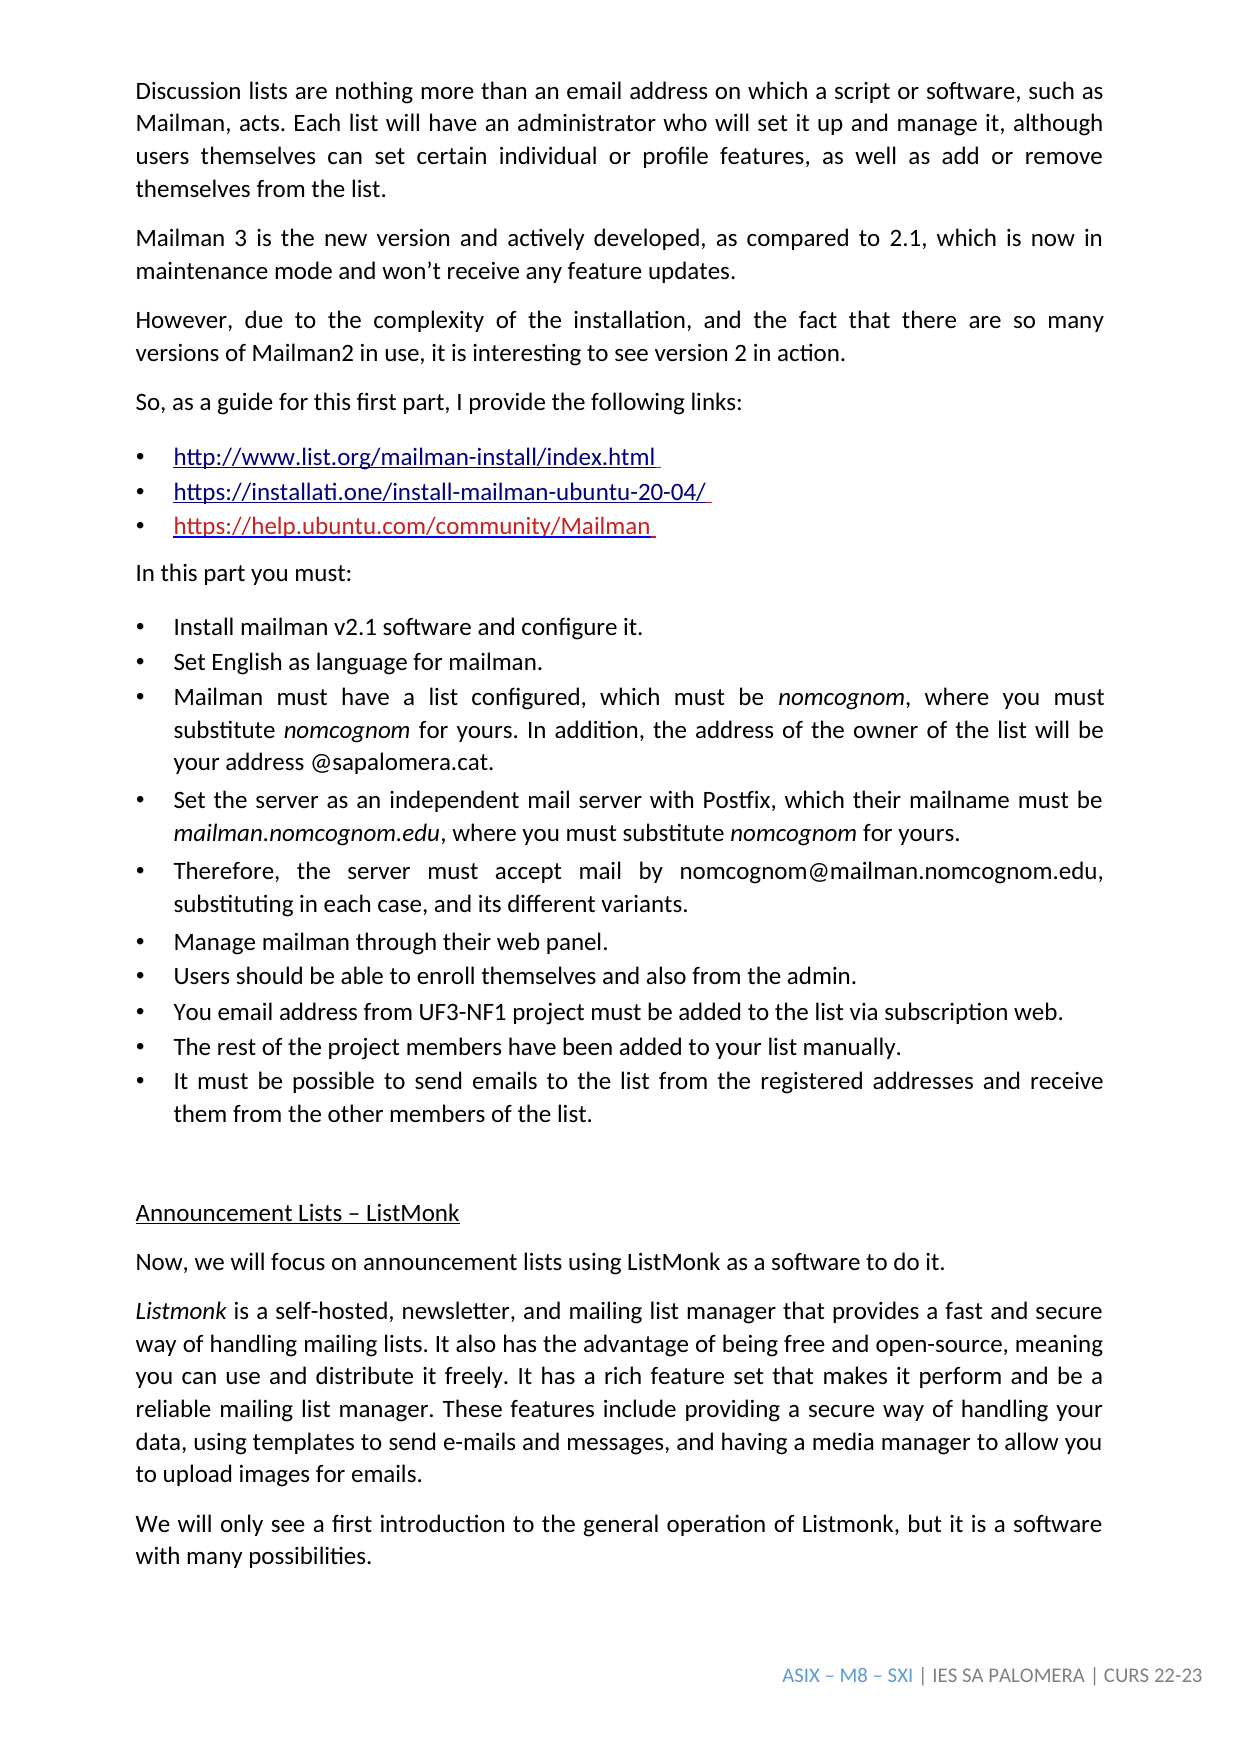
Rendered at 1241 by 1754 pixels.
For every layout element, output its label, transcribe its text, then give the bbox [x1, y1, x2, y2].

text Mailman 3 is the new version and actively developed, as compared to 2.1, which is now in maintenance mode and won’t receive any feature updates. [135, 222, 1105, 285]
text Discussion lists are nothing more than an email address on which a script or software, such as Mailman, acts. Each list will have an administrator who will set it up and manage it, although users themselves can set certain individual or profile features, as well as add or remove themselves from the list. [135, 75, 1105, 203]
list The rest of the project members have been added to your list manually. [136, 1031, 1105, 1061]
text However, due to the complexity of the installation, and the fact that there are so many versions of Mailman2 in use, it is interesting to see version 2 in action. [135, 304, 1105, 367]
text Listmonk is a self-hosted, newsletter, and mailing list manager that provides a fast and secure way of handling mailing lists. It also has the advantage of being free and open-source, meaning you can use and distribute it freely. It has a rich feature set that makes it perform and be a reliable mailing list manager. These features include providing a secure way of handling your data, using templates to send e-mails and messages, and having a media manager to allow you to upload images for emails. [135, 1295, 1105, 1489]
list https://help.ubuntu.com/community/Mailman [136, 511, 1105, 541]
list Mailman must have a list configured, which must be nomcognom, where you must substitute nomcognom for yours. In addition, the address of the owner of the list will be your address @sapalomera.cat. [136, 681, 1105, 777]
list http://www.list.org/mailman-install/index.html [136, 441, 1105, 471]
text Announcement Lists – ListMonk [135, 1197, 1105, 1227]
list It must be possible to send emails to the list from the registered addresses and receive them from the other members of the list. [136, 1066, 1105, 1129]
picture [228, 1690, 1203, 1717]
list You email address from UF3-NF1 project must be added to the list via subscription web. [136, 996, 1105, 1026]
list Set the server as an independent mail server with Postfix, which their mailname must be mailman.nomcognom.edu, where you must substitute nomcognom for yours. [136, 784, 1105, 848]
text Now, we will focus on announcement lists using ListMonk as a software to do it. [135, 1246, 1105, 1276]
text We will only see a first introduction to the general operation of Listmonk, but it is a software with many possibilities. [135, 1508, 1105, 1571]
text In this part you must: [135, 557, 1105, 587]
list Therefore, the server must accept mail by nomcognom@mailman.nomcognom.edu, substituting in each case, and its different variants. [136, 855, 1105, 918]
text So, as a guide for this first part, I provide the following links: [135, 386, 1105, 417]
list Manage mailman through their web panel. [136, 926, 1105, 956]
list Set English as language for mailman. [136, 646, 1105, 677]
list Install mailman v2.1 software and configure it. [136, 611, 1105, 642]
list https://installati.one/install-mailman-ubuntu-20-04/ [136, 476, 1105, 506]
list Users should be able to enroll themselves and also from the admin. [136, 961, 1105, 991]
